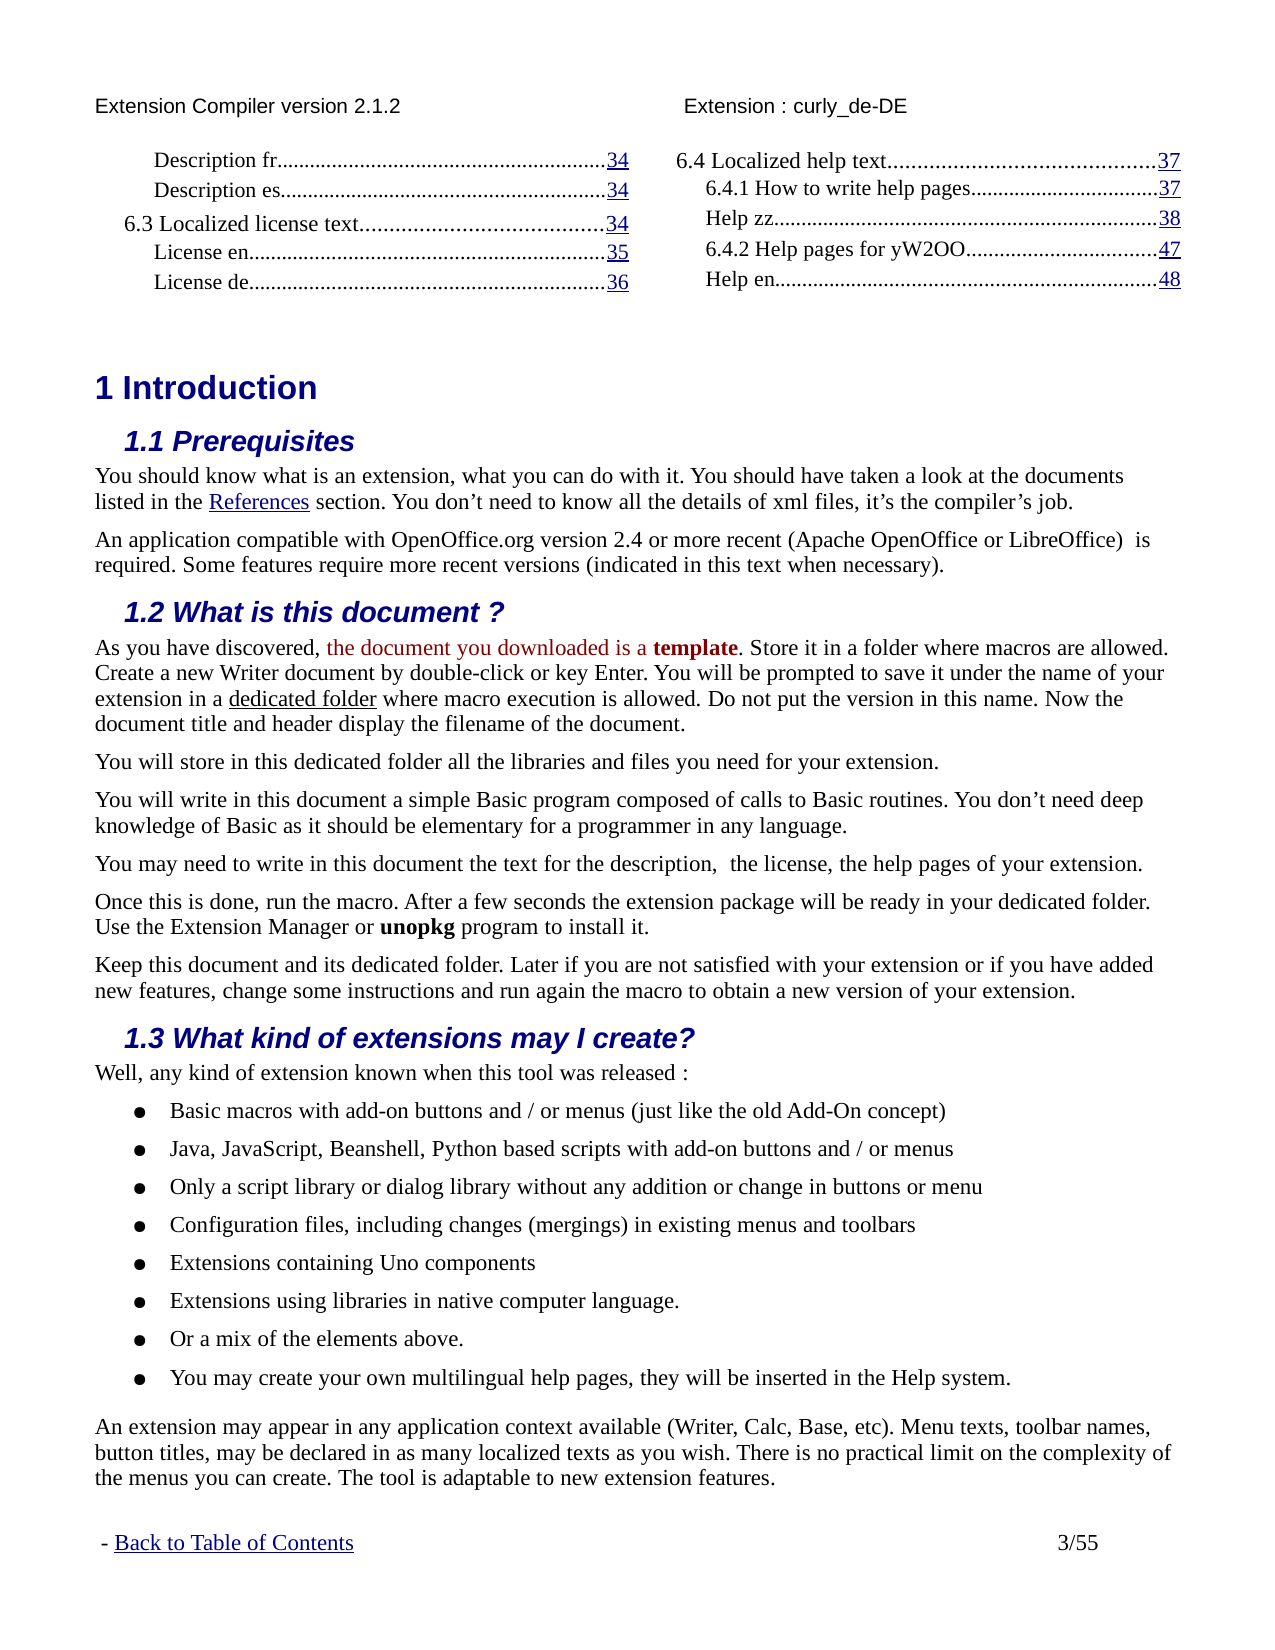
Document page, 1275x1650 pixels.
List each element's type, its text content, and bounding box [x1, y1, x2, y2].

text You should know what is an extension, what you can do with it. You should have taken a look at the documents listed in the References section. You don’t need to know all the details of xml files, it’s the compiler’s job. [94, 463, 1181, 514]
subtitle Introduction [94, 369, 1181, 406]
text Once this is done, run the macro. After a few seconds the extension package will be ready in your dedicated folder. Use the Extension Manager or unopkg program to install it. [94, 889, 1181, 940]
text Help zz 38 [705, 206, 1181, 231]
text You will store in this dedicated folder all the libraries and files you need for your extension. [94, 749, 1181, 775]
text Description es 34 [153, 178, 629, 202]
text 6.3 Localized license text 34 [124, 211, 629, 237]
text License de 36 [153, 270, 629, 294]
subtitle What is this document ? [124, 596, 1181, 629]
text An extension may appear in any application context available (Writer, Calc, Base, etc). Menu texts, toolbar names, button titles, may be declared in as many localized texts as you wish. There is no practical limit on the complexity of the menus you can create. The tool is adaptable to new extension features. [94, 1414, 1181, 1491]
text Help en 48 [705, 267, 1181, 291]
list You may create your own multilingual help pages, they will be inserted in the Help system. [132, 1364, 1181, 1390]
text 6.4 Localized help text 37 [676, 147, 1181, 173]
text You may need to write in this document the text for the description, the license, the help pages of your extension. [94, 851, 1181, 876]
subtitle What kind of extensions may I create? [124, 1022, 1181, 1054]
text An application compatible with OpenOffice.org version 2.4 or more recent (Apache OpenOffice or LibreOffice) is required. Some features require more recent versions (indicated in this text when necessary). [94, 527, 1181, 578]
subtitle Prerequisites [124, 425, 1181, 457]
text License en 35 [153, 239, 629, 264]
list Basic macros with add-on buttons and / or menus (just like the old Add-On concept) [132, 1098, 1181, 1124]
list Java, JavaScript, Beanshell, Python based scripts with add-on buttons and / or menus [132, 1136, 1181, 1162]
list Or a mix of the elements above. [132, 1326, 1181, 1352]
text As you have discovered, the document you downloaded is a template. Store it in a folder where macros are allowed. Create a new Writer document by double-click or key Enter. You will be prompted to save it under the name of your extension in a dedicated folder where macro execution is allowed. Do not put the version in this name. Now the document title and header display the filename of the document. [94, 634, 1181, 737]
text Description fr 34 [153, 147, 629, 172]
list Extensions using libraries in native computer language. [132, 1288, 1181, 1314]
text Well, any kind of extension known when this tool was released : [94, 1060, 1181, 1086]
list Extensions containing Uno components [132, 1250, 1181, 1276]
text 6.4.2 Help pages for yW2OO 47 [705, 237, 1181, 261]
text 6.4.1 How to write help pages 37 [705, 176, 1181, 200]
text Keep this document and its dedicated folder. Later if you are not satisfied with your extension or if you have added new features, change some instructions and run again the macro to obtain a new version of your extension. [94, 952, 1181, 1003]
list Configuration files, including changes (mergings) in existing menus and toolbars [132, 1212, 1181, 1238]
list Only a script library or dialog library without any addition or change in buttons or menu [132, 1174, 1181, 1200]
text You will write in this document a simple Basic program composed of calls to Basic routines. You don’t need deep knowledge of Basic as it should be elementary for a programmer in any language. [94, 787, 1181, 838]
